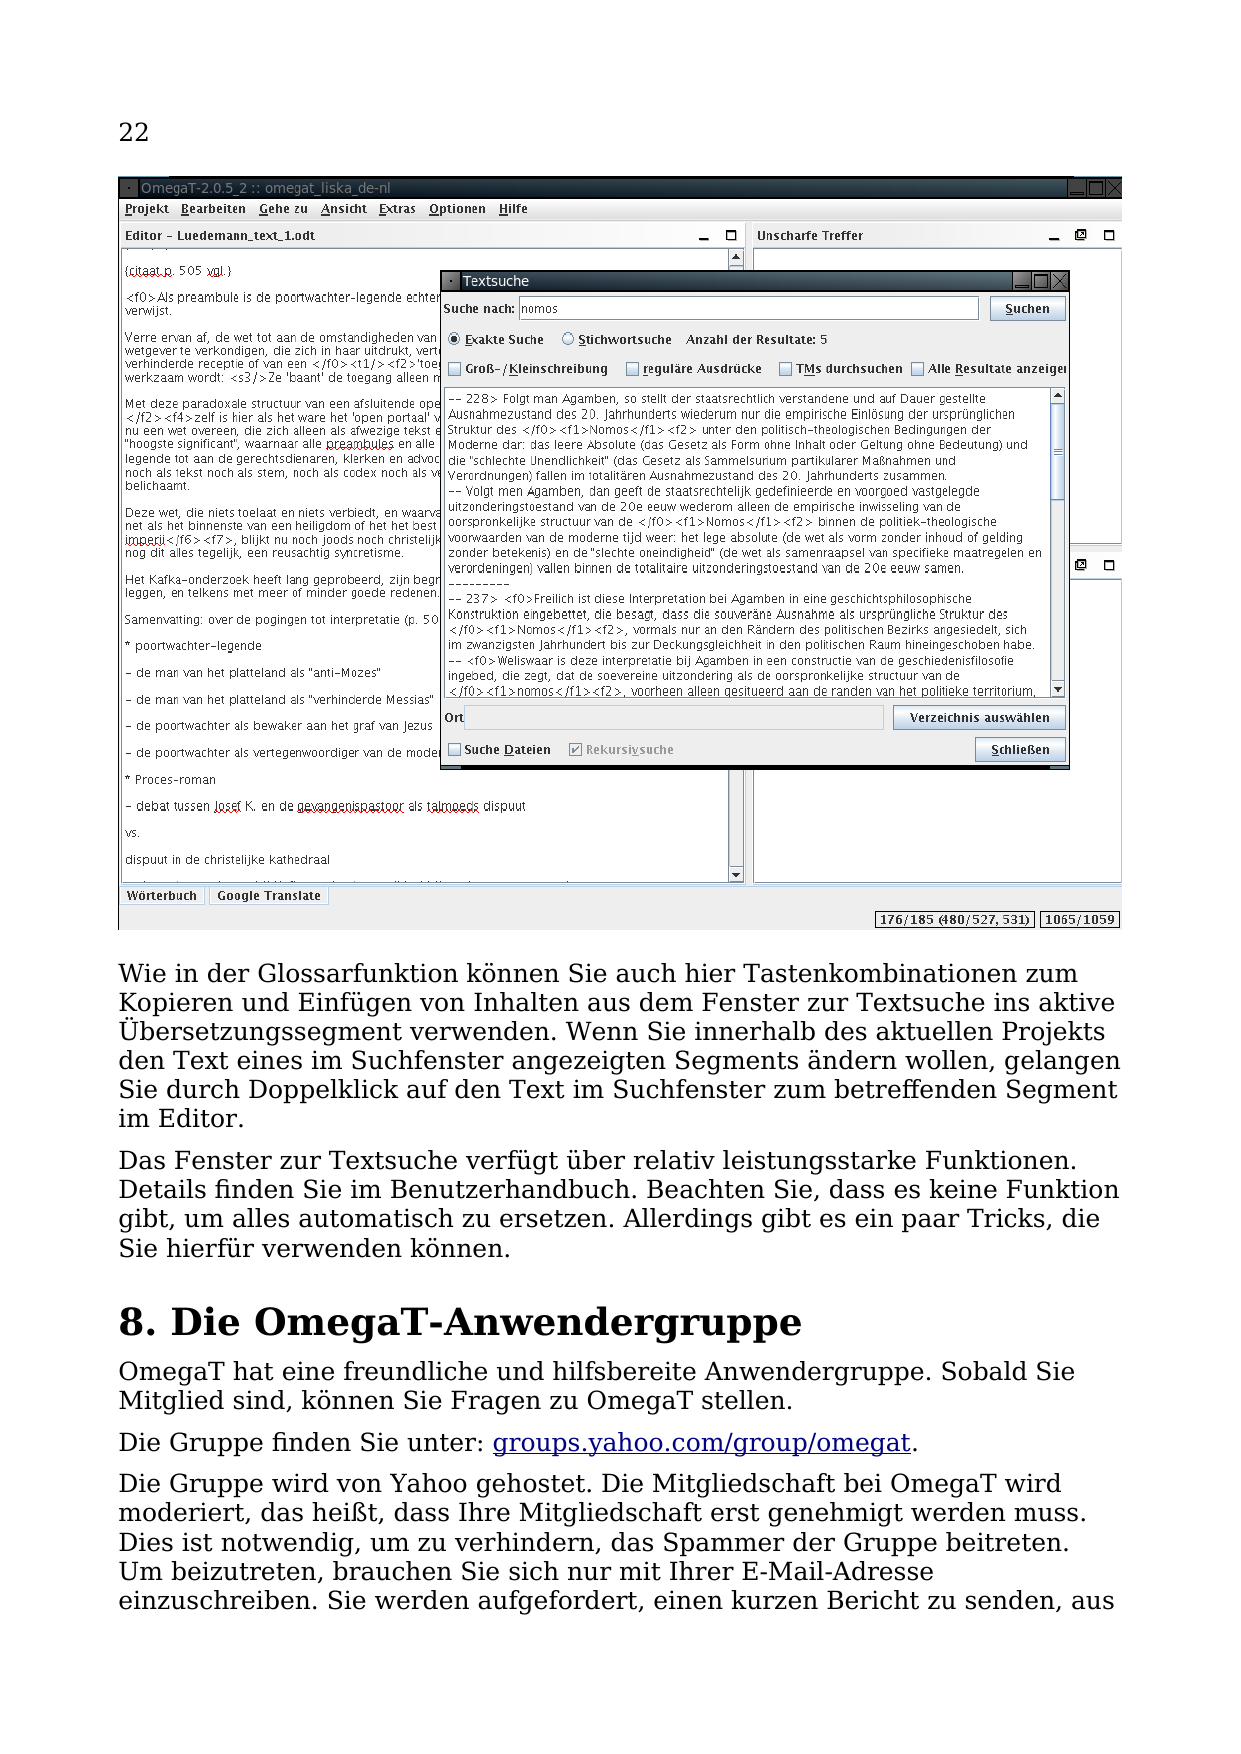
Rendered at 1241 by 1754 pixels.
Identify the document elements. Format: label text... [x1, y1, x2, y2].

text Die Gruppe finden Sie unter: groups.yahoo.com/group/omegat. [118, 1428, 1122, 1457]
text Die Gruppe wird von Yahoo gehostet. Die Mitgliedschaft bei OmegaT wird moderiert, das heißt, dass Ihre Mitgliedschaft erst genehmigt werden muss. Dies ist notwendig, um zu verhindern, das Spammer der Gruppe beitreten. Um beizutreten, brauchen Sie sich nur mit Ihrer E-Mail-Adresse einzuschreiben. Sie werden aufgefordert, einen kurzen Bericht zu senden, aus [118, 1469, 1122, 1615]
text OmegaT hat eine freundliche und hilfsbereite Anwendergruppe. Sobald Sie Mitglied sind, können Sie Fragen zu OmegaT stellen. [118, 1357, 1122, 1415]
subtitle 8. Die OmegaT-Anwendergruppe [118, 1300, 1122, 1344]
text Das Fenster zur Textsuche verfügt über relativ leistungsstarke Funktionen. Details finden Sie im Benutzerhandbuch. Beachten Sie, dass es keine Funktion gibt, um alles automatisch zu ersetzen. Allerdings gibt es ein paar Tricks, die Sie hierfür verwenden können. [118, 1146, 1122, 1263]
text Wie in der Glossarfunktion können Sie auch hier Tastenkombinationen zum Kopieren und Einfügen von Inhalten aus dem Fenster zur Textsuche ins aktive Übersetzungssegment verwenden. Wenn Sie innerhalb des aktuellen Projekts den Text eines im Suchfenster angezeigten Segments ändern wollen, gelangen Sie durch Doppelklick auf den Text im Suchfenster zum betreffenden Segment im Editor. [118, 930, 1122, 1134]
picture [118, 176, 1122, 930]
